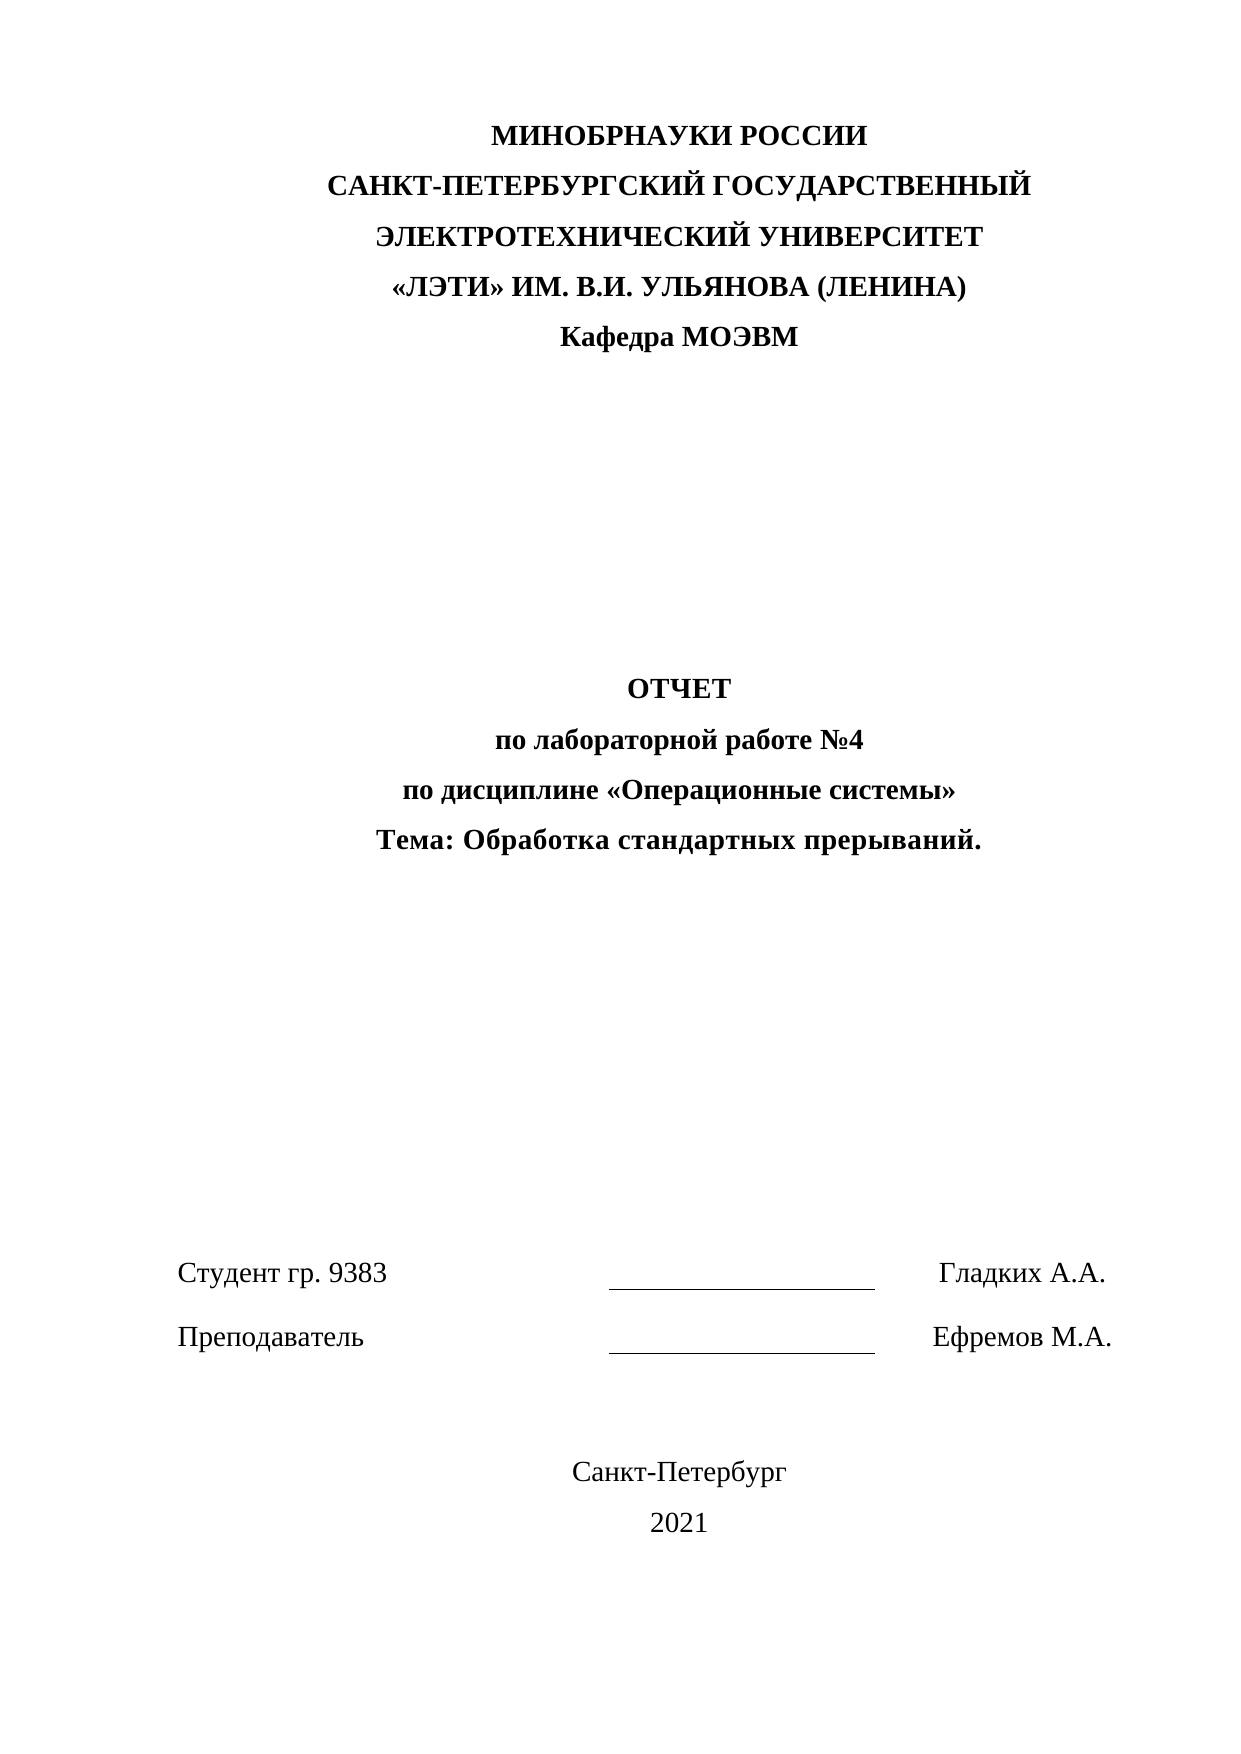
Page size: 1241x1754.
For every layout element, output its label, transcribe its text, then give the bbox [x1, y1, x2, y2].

text Кафедра МОЭВМ [177, 319, 1181, 353]
text Санкт-Петербург [177, 1454, 1181, 1488]
text по лабораторной работе №4 [177, 722, 1181, 755]
table_header Студент гр. 9383 [166, 1225, 609, 1289]
text «ЛЭТИ» им. В.И. Ульянова (Ленина) [177, 269, 1181, 303]
table_header [609, 1225, 875, 1289]
text 2021 [177, 1505, 1181, 1538]
table_cell Преподаватель [166, 1289, 609, 1353]
text МИНОБРНАУКИ РОССИИ [177, 118, 1181, 152]
text Тема: Обработка стандартных прерываний. [177, 822, 1181, 856]
table_cell [609, 1290, 875, 1353]
text электротехнический университет [177, 219, 1181, 252]
table_header Гладких А.А. [875, 1225, 1170, 1289]
text по дисциплине «Операционные системы» [177, 772, 1181, 806]
text Санкт-Петербургский государственный [177, 168, 1181, 202]
table_cell Ефремов М.А. [875, 1289, 1170, 1353]
text отчет [177, 672, 1181, 705]
